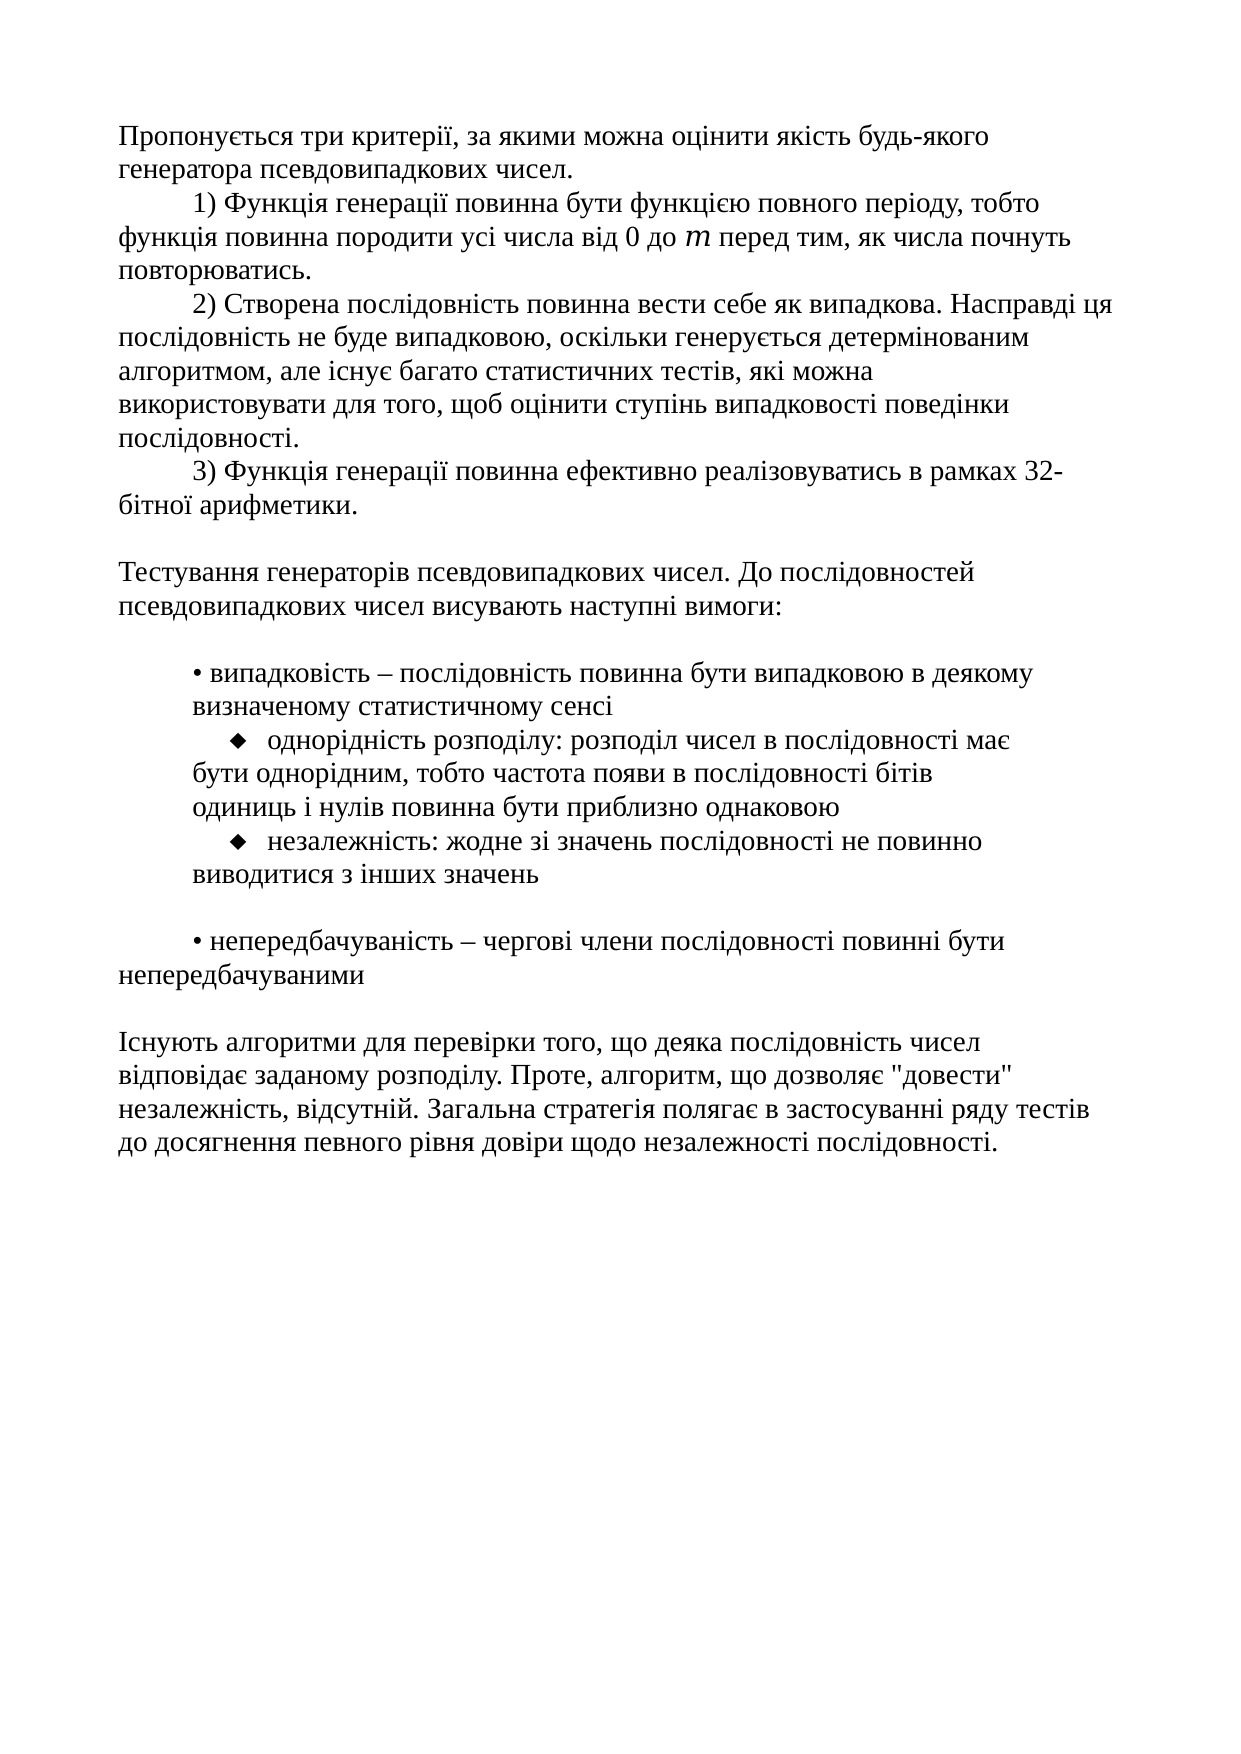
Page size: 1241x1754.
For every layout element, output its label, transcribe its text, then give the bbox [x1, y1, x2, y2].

text послідовність не буде випадковою, оскільки генерується детермінованим [118, 319, 1122, 353]
text Пропонується три критерії, за якими можна оцінити якість будь-якого [118, 118, 1122, 152]
text 3) Функція генерації повинна ефективно реалізовуватись в рамках 32-бітної арифметики. [118, 453, 1122, 521]
text Існують алгоритми для перевірки того, що деяка послідовність чисел [118, 1024, 1122, 1057]
text непередбачуваними [118, 957, 1122, 990]
text псевдовипадкових чисел висувають наступні вимоги: [118, 588, 1122, 621]
text визначеному статистичному сенсі [118, 688, 1122, 722]
text бути однорідним, тобто частота появи в послідовності бітів [118, 756, 1122, 789]
text генератора псевдовипадкових чисел. [118, 152, 1122, 185]
text алгоритмом, але існує багато статистичних тестів, які можна [118, 353, 1122, 386]
text використовувати для того, щоб оцінити ступінь випадковості поведінки [118, 386, 1122, 420]
text виводитися з інших значень [118, 856, 1122, 890]
text 2) Створена послідовність повинна вести себе як випадкова. Насправді ця [118, 286, 1122, 319]
text • непередбачуваність – чергові члени послідовності повинні бути [118, 923, 1122, 957]
text Тестування генераторів псевдовипадкових чисел. До послідовностей [118, 554, 1122, 588]
text відповідає заданому розподілу. Проте, алгоритм, що дозволяє "довести" [118, 1057, 1122, 1091]
text послідовності. [118, 420, 1122, 453]
text одиниць і нулів повинна бути приблизно однаковою [118, 789, 1122, 823]
text незалежність, відсутній. Загальна стратегія полягає в застосуванні ряду тестів до досягнення певного рівня довіри щодо незалежності послідовності. [118, 1091, 1122, 1158]
list однорідність розподілу: розподіл чисел в послідовності має [229, 722, 1122, 756]
text • випадковість – послідовність повинна бути випадковою в деякому [118, 655, 1122, 688]
list незалежність: жодне зі значень послідовності не повинно [229, 823, 1122, 856]
text 1) Функція генерації повинна бути функцією повного періоду, тобто функція повинна породити усі числа від 0 до 𝑚 перед тим, як числа почнуть [118, 185, 1122, 252]
text повторюватись. [118, 252, 1122, 286]
